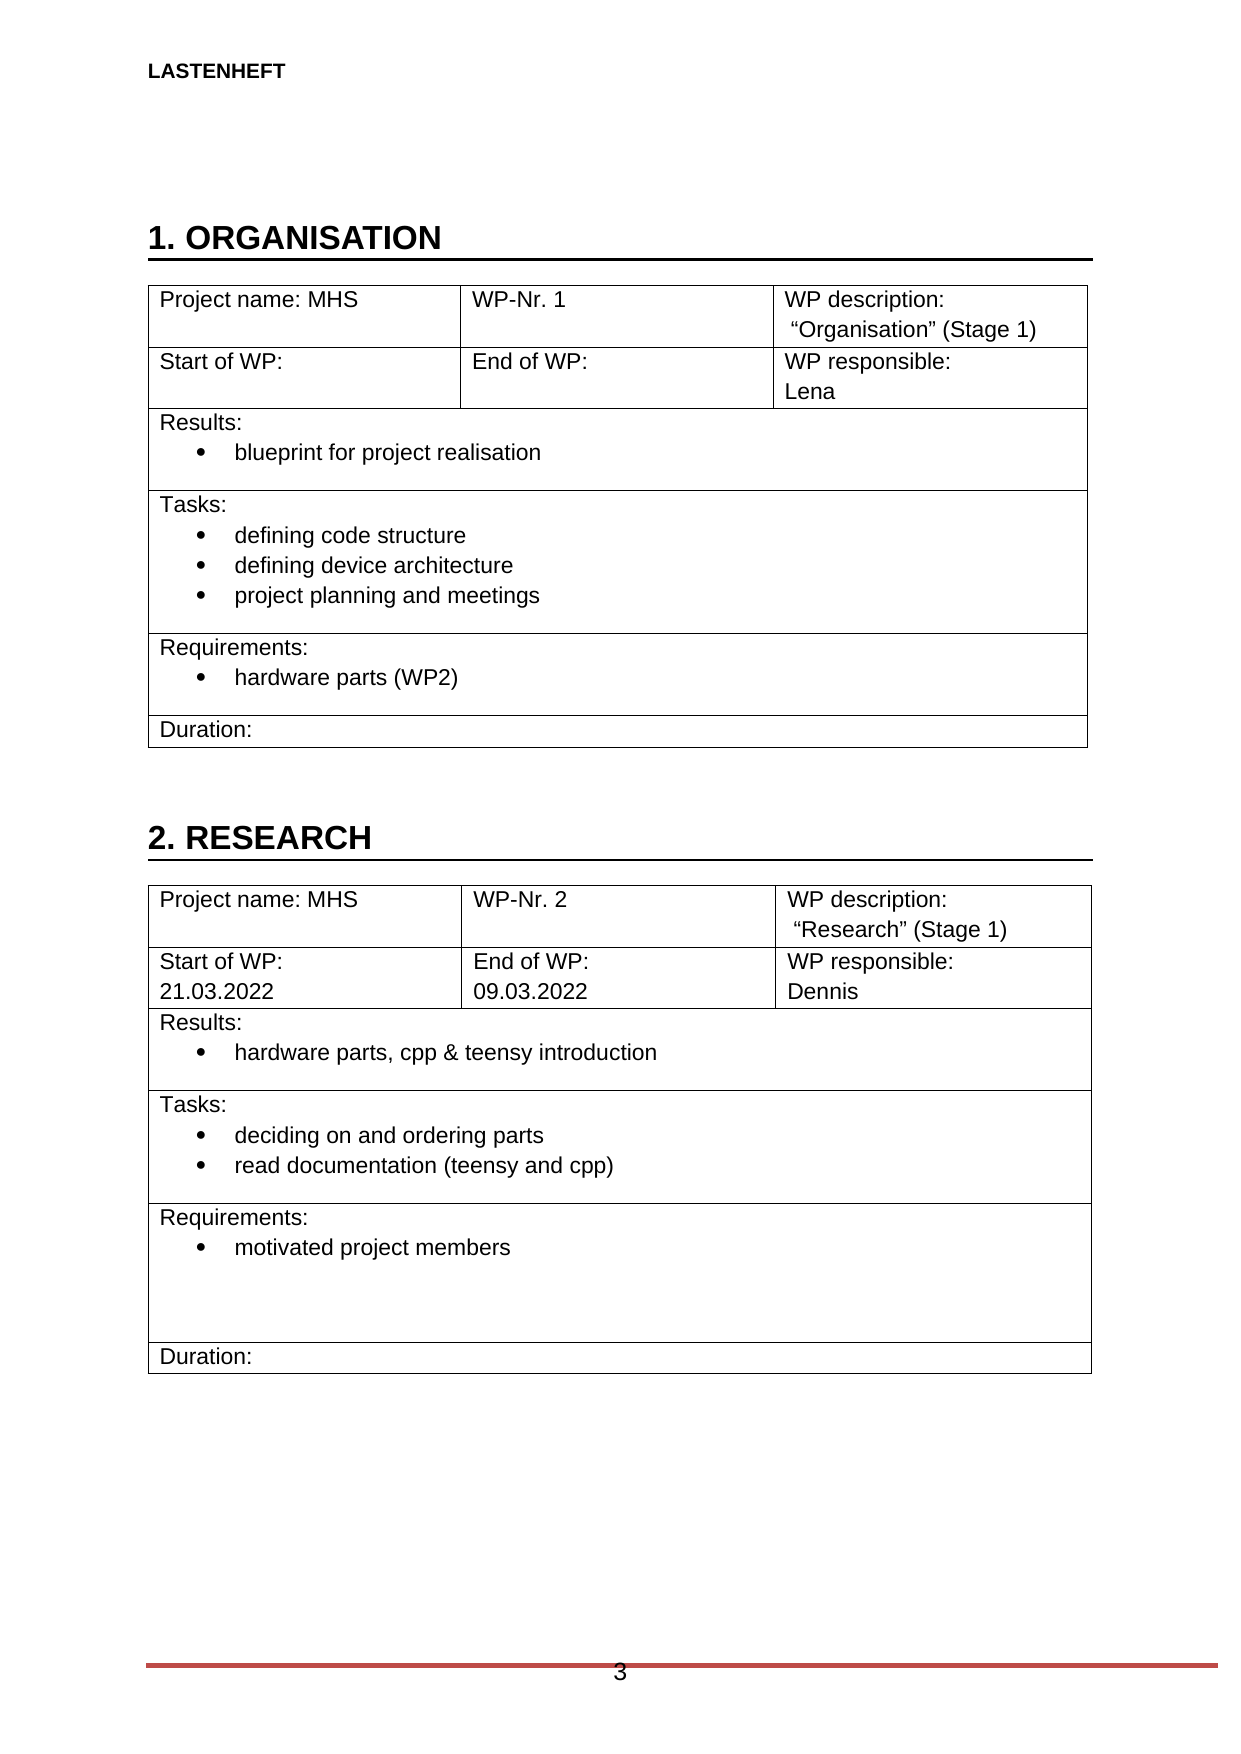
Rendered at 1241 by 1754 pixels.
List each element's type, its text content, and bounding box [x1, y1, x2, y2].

table_header WP description: “Research” (Stage 1) [776, 886, 1091, 947]
table_cell Start of WP: [149, 348, 460, 408]
table_cell Results: hardware parts, cpp & teensy introduction [149, 1009, 1091, 1090]
table_cell Tasks: defining code structure defining device architecture project planning and meetings [149, 491, 1087, 633]
table_cell WP responsible: Lena [774, 348, 1087, 408]
table_header WP-Nr. 1 [461, 286, 773, 347]
table_cell Results: blueprint for project realisation [149, 409, 1087, 490]
table_cell Requirements: hardware parts (WP2) [149, 634, 1087, 715]
table_header Project name: MHS [149, 886, 461, 947]
table_cell Duration: [149, 1343, 443, 1373]
table_cell Duration: [149, 716, 461, 747]
table_header WP description: “Organisation” (Stage 1) [774, 286, 1087, 347]
table_cell Tasks: deciding on and ordering parts read documentation (teensy and cpp) [149, 1091, 1091, 1203]
table_cell End of WP: 09.03.2022 [462, 948, 775, 1008]
table_cell End of WP: [461, 348, 773, 408]
table_cell [443, 1343, 1091, 1373]
table_cell Start of WP: 21.03.2022 [149, 948, 461, 1008]
table_header Project name: MHS [149, 286, 460, 347]
subtitle Organisation [148, 218, 1093, 258]
table_cell [461, 716, 1087, 747]
table_cell WP responsible: Dennis [776, 948, 1091, 1008]
table_header WP-Nr. 2 [462, 886, 775, 947]
table_cell Requirements: motivated project members [149, 1204, 1091, 1342]
subtitle Research [148, 818, 1093, 859]
